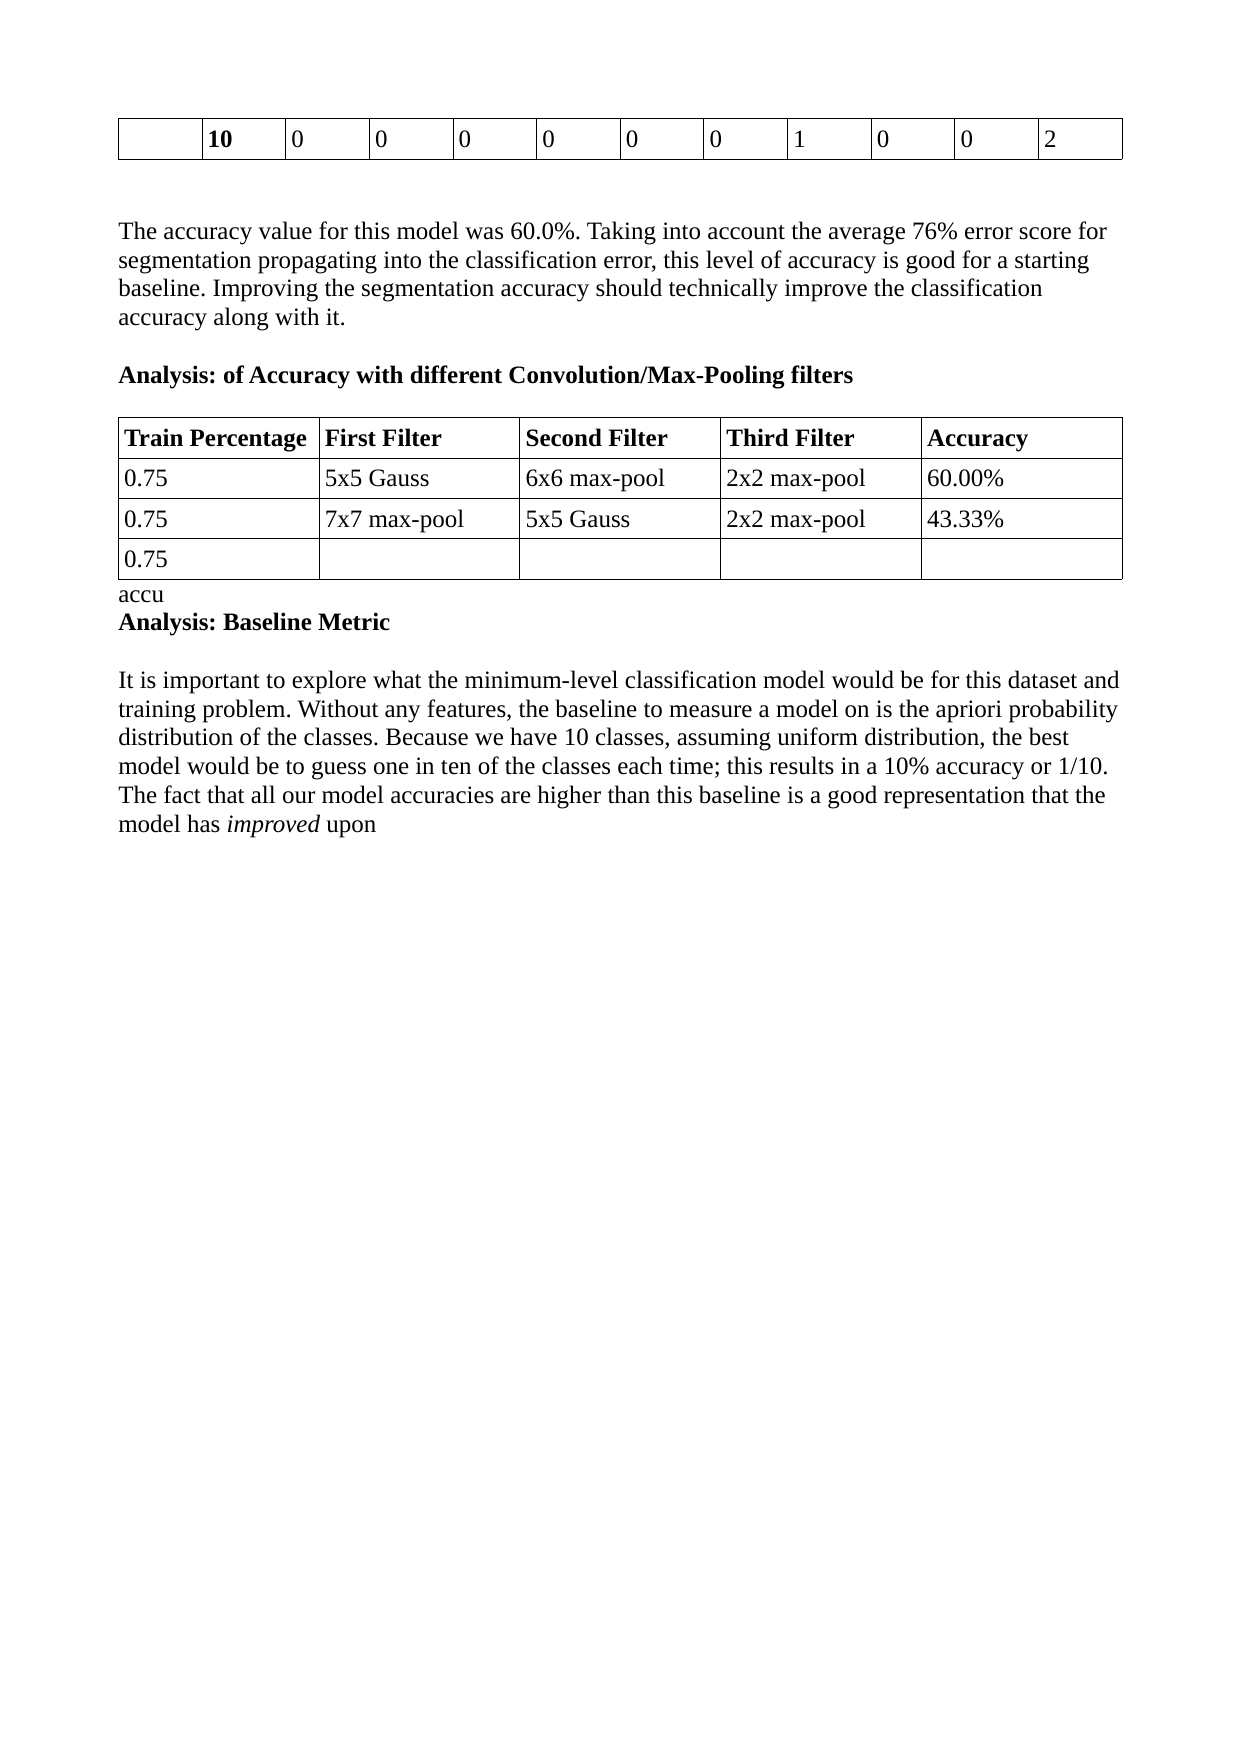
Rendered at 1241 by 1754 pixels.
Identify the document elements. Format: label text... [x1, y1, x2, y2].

table_header Third Filter [721, 418, 921, 458]
text accu [118, 580, 1122, 607]
table_cell 0 [370, 119, 453, 158]
table_header First Filter [320, 418, 519, 458]
table_cell 0 [286, 119, 369, 158]
table_cell 60.00% [922, 459, 1122, 498]
table_cell [922, 539, 1122, 578]
table_cell 2 [1039, 119, 1122, 158]
table_cell 2x2 max-pool [721, 459, 921, 498]
table_cell 0.75 [119, 539, 319, 578]
table_cell 43.33% [922, 499, 1122, 538]
table_cell 0 [872, 119, 954, 158]
table_cell 2x2 max-pool [721, 499, 921, 538]
table_cell [320, 539, 519, 578]
table_cell 0 [704, 119, 787, 158]
table_header Accuracy [922, 418, 1122, 458]
table_cell [119, 119, 202, 158]
table_cell 0 [454, 119, 536, 158]
table_cell 0 [955, 119, 1038, 158]
table_cell 5x5 Gauss [320, 459, 519, 498]
table_cell 0 [621, 119, 703, 158]
table_cell [520, 539, 720, 578]
text Analysis: Baseline Metric [118, 607, 1122, 636]
table_cell 5x5 Gauss [520, 499, 720, 538]
table_cell 10 [203, 119, 285, 158]
table_header Train Percentage [119, 418, 319, 458]
table_cell 0 [537, 119, 620, 158]
table_cell [721, 539, 921, 578]
text Analysis: of Accuracy with different Convolution/Max-Pooling filters [118, 360, 1122, 388]
table_cell 1 [788, 119, 871, 158]
table_cell 0.75 [119, 499, 319, 538]
table_cell 6x6 max-pool [520, 459, 720, 498]
table_cell 7x7 max-pool [320, 499, 519, 538]
table_cell 0.75 [119, 459, 319, 498]
text It is important to explore what the minimum-level classification model would be for this dataset and training problem. Without any features, the baseline to measure a model on is the apriori probability distribution of the classes. Because we have 10 classes, assuming uniform distribution, the best model would be to guess one in ten of the classes each time; this results in a 10% accuracy or 1/10. The fact that all our model accuracies are higher than this baseline is a good representation that the model has improved upon [118, 665, 1122, 837]
table_header Second Filter [520, 418, 720, 458]
text The accuracy value for this model was 60.0%. Taking into account the average 76% error score for segmentation propagating into the classification error, this level of accuracy is good for a starting baseline. Improving the segmentation accuracy should technically improve the classification accuracy along with it. [118, 216, 1122, 331]
